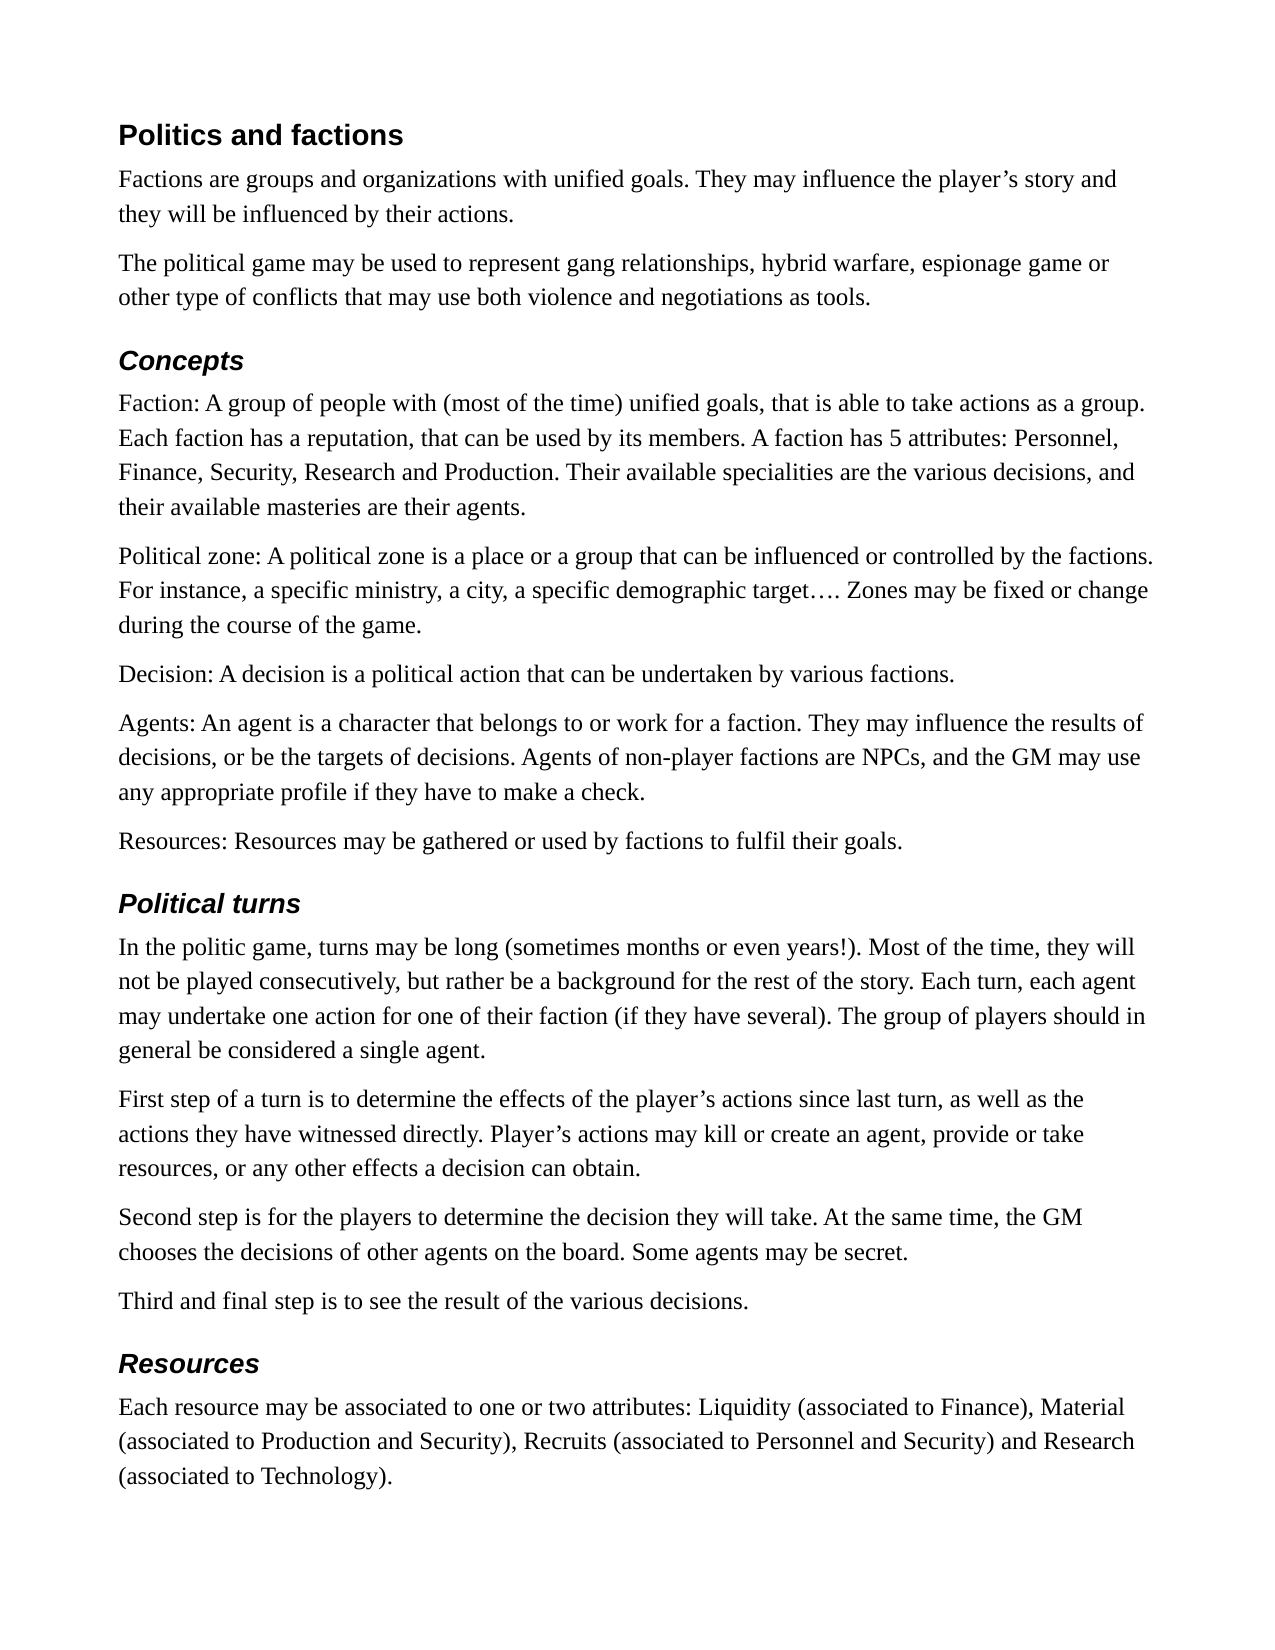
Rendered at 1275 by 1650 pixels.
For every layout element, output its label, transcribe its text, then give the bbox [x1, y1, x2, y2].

text Resources: Resources may be gathered or used by factions to fulfil their goals. [118, 826, 1157, 855]
text Political zone: A political zone is a place or a group that can be influenced or controlled by the factions. For instance, a specific ministry, a city, a specific demographic target…. Zones may be fixed or change during the course of the game. [118, 541, 1157, 638]
text In the politic game, turns may be long (sometimes months or even years!). Most of the time, they will not be played consecutively, but rather be a background for the rest of the story. Each turn, each agent may undertake one action for one of their faction (if they have several). The group of players should in general be considered a single agent. [118, 932, 1157, 1064]
text First step of a turn is to determine the effects of the player’s actions since last turn, as well as the actions they have witnessed directly. Player’s actions may kill or create an agent, provide or take resources, or any other effects a decision can obtain. [118, 1084, 1157, 1182]
text Third and final step is to see the result of the various decisions. [118, 1286, 1157, 1315]
text Faction: A group of people with (most of the time) unified goals, that is able to take actions as a group. Each faction has a reputation, that can be used by its members. A faction has 5 attributes: Personnel, Finance, Security, Research and Production. Their available specialities are the various decisions, and their available masteries are their agents. [118, 388, 1157, 521]
text Factions are groups and organizations with unified goals. They may influence the player’s story and they will be influenced by their actions. [118, 164, 1157, 228]
subtitle Resources [118, 1347, 1157, 1379]
text Second step is for the players to determine the decision they will take. At the same time, the GM chooses the decisions of other agents on the board. Some agents may be secret. [118, 1202, 1157, 1266]
text Each resource may be associated to one or two attributes: Liquidity (associated to Finance), Material (associated to Production and Security), Recruits (associated to Personnel and Security) and Research (associated to Technology). [118, 1392, 1157, 1489]
subtitle Concepts [118, 344, 1157, 376]
subtitle Politics and factions [118, 118, 1157, 152]
subtitle Political turns [118, 887, 1157, 919]
text Agents: An agent is a character that belongs to or work for a faction. They may influence the results of decisions, or be the targets of decisions. Agents of non-player factions are NPCs, and the GM may use any appropriate profile if they have to make a check. [118, 708, 1157, 806]
text The political game may be used to represent gang relationships, hybrid warfare, espionage game or other type of conflicts that may use both violence and negotiations as tools. [118, 248, 1157, 311]
text Decision: A decision is a political action that can be undertaken by various factions. [118, 659, 1157, 688]
